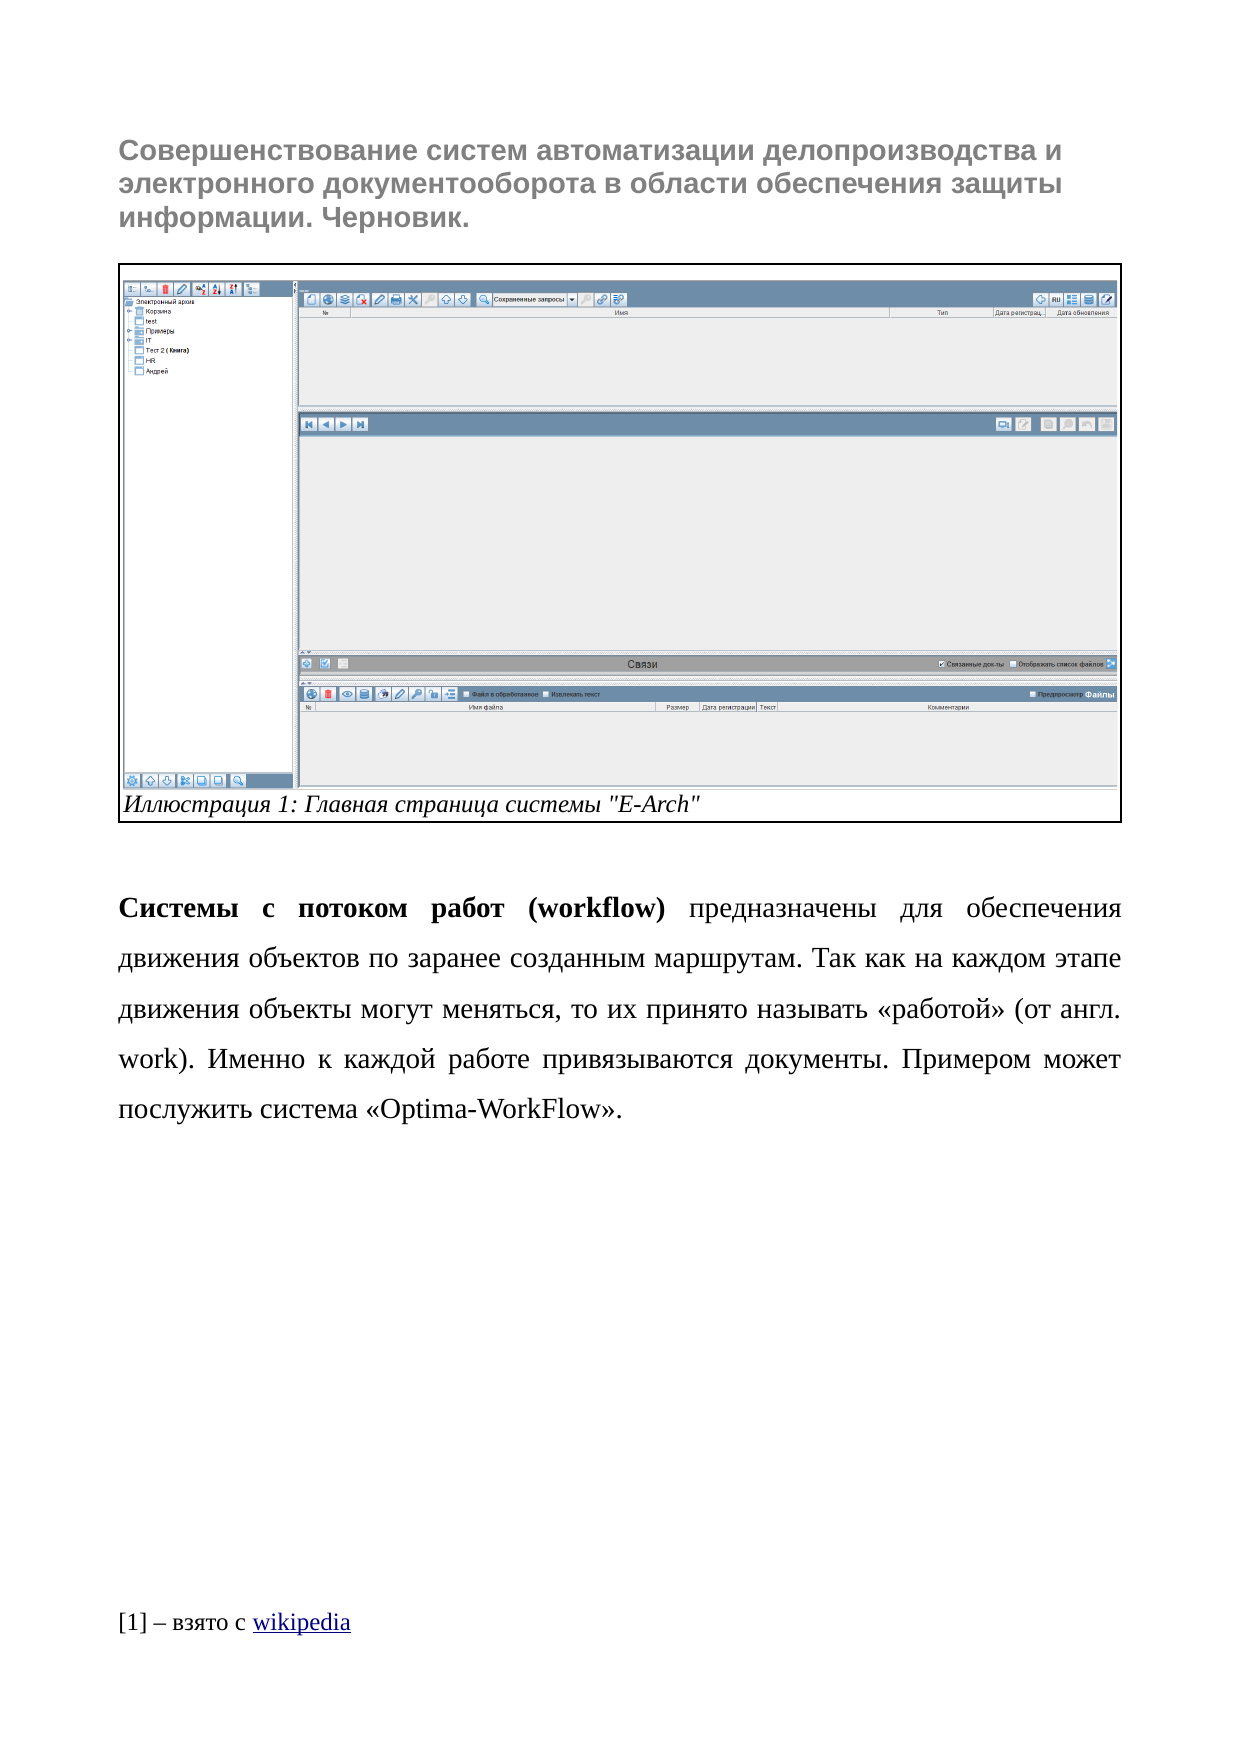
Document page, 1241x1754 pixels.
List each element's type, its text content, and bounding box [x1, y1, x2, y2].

picture [123, 280, 1118, 790]
text Иллюстрация 1: Главная страница системы "E-Arch" [123, 790, 1117, 818]
text Системы с потоком работ (workflow) предназначены для обеспечения движения объектов по заранее созданным маршрутам. Так как на каждом этапе движения объекты могут меняться, то их принято называть «работой» (от англ. work). Именно к каждой работе привязываются документы. Примером может послужить система «Optima-WorkFlow». [118, 890, 1122, 1125]
